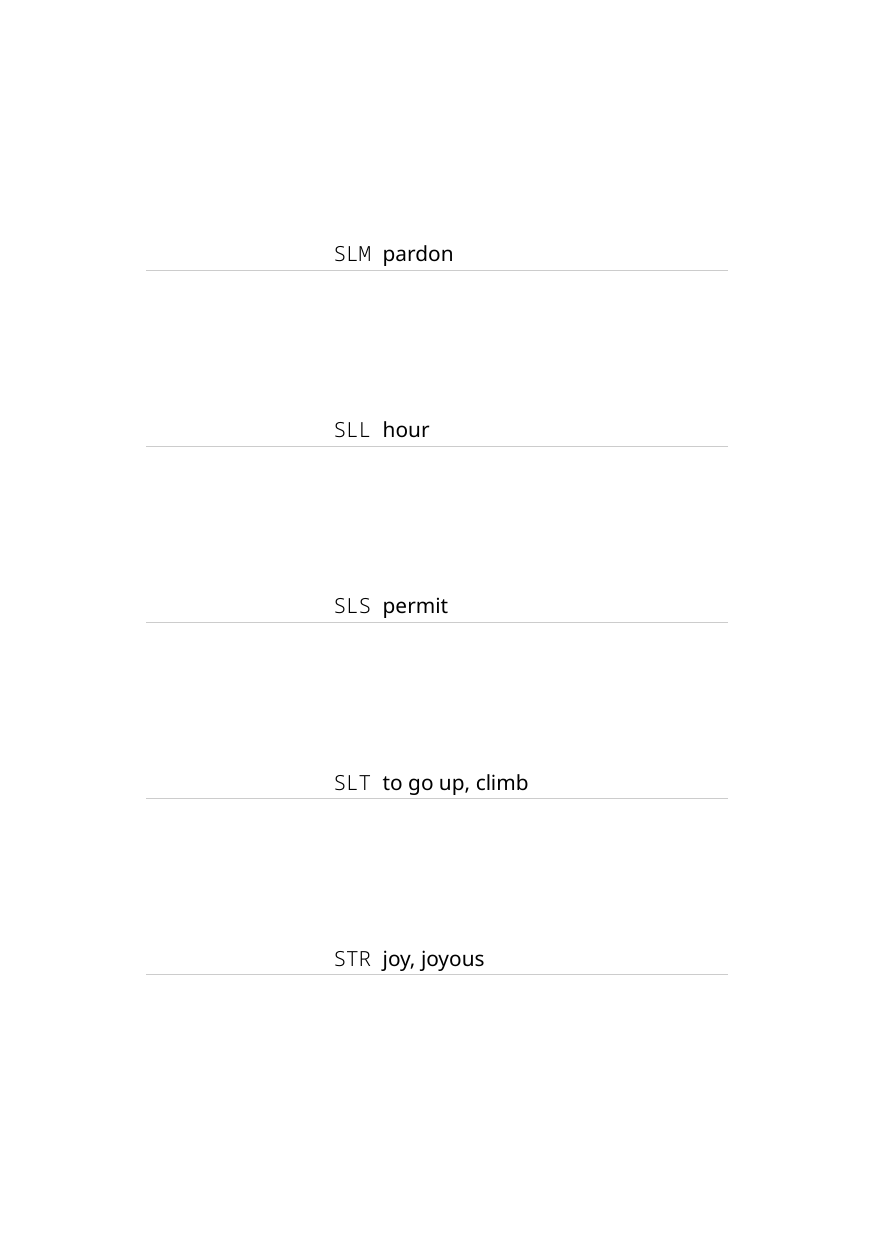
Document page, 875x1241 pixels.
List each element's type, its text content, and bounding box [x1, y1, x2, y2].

text SLT to go up, climb [146, 623, 728, 798]
text SLL hour [146, 271, 728, 446]
text SLS permit [146, 447, 728, 622]
text STR joy, joyous [146, 799, 728, 974]
text SLM pardon [146, 94, 728, 270]
